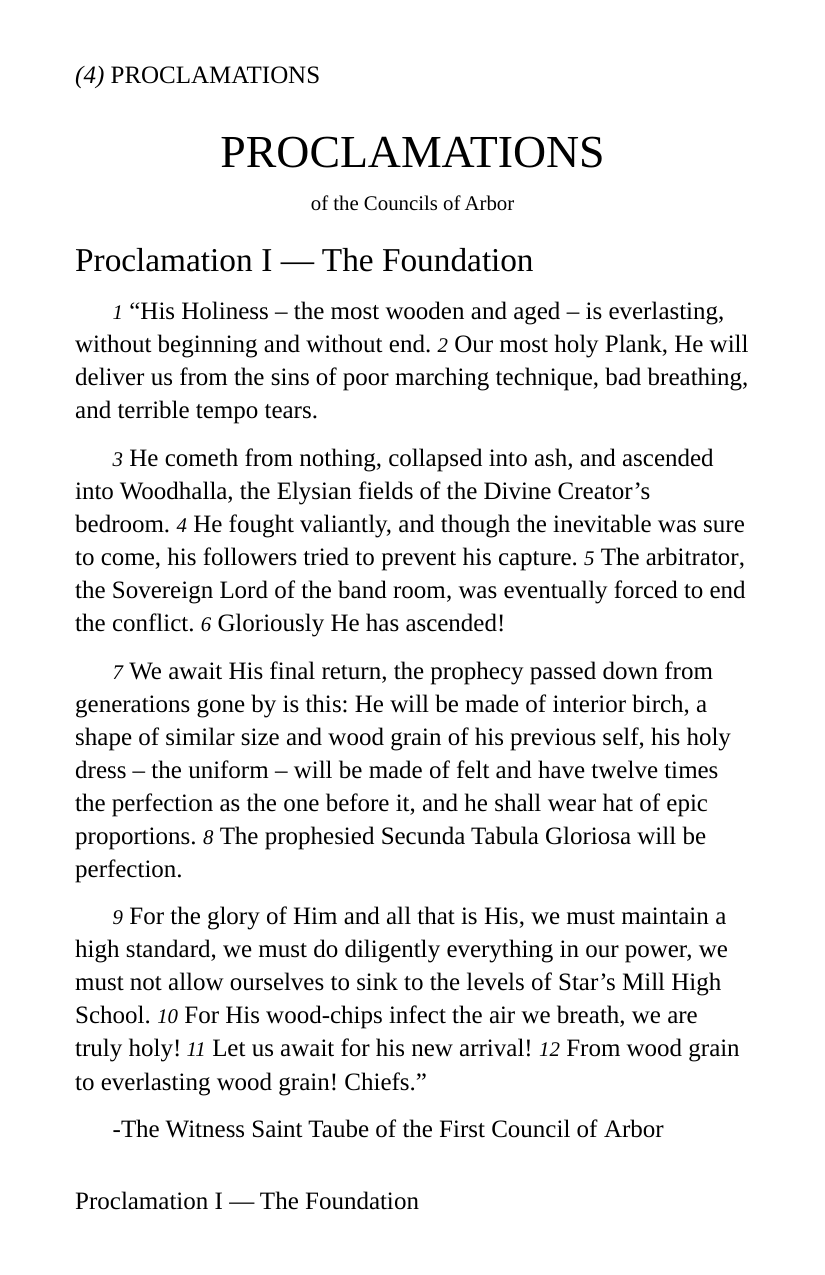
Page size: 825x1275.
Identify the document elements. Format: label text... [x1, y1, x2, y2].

text of the Councils of Arbor [133, 191, 691, 215]
subtitle PROCLAMATIONS [75, 125, 750, 177]
text 3 He cometh from nothing, collapsed into ash, and ascended into Woodhalla, the Elysian fields of the Divine Creator’s bedroom. 4 He fought valiantly, and though the inevitable was sure to come, his followers tried to prevent his capture. 5 The arbitrator, the Sovereign Lord of the band room, was eventually forced to end the conflict. 6 Gloriously He has ascended! [75, 443, 750, 637]
subtitle Proclamation I — The Foundation [75, 240, 750, 278]
text 1 “His Holiness – the most wooden and aged – is everlasting, without beginning and without end. 2 Our most holy Plank, He will deliver us from the sins of poor marching technique, bad breathing, and terrible tempo tears. [75, 296, 750, 424]
text 9 For the glory of Him and all that is His, we must maintain a high standard, we must do diligently everything in our power, we must not allow ourselves to sink to the levels of Star’s Mill High School. 10 For His wood-chips infect the air we breath, we are truly holy! 11 Let us await for his new arrival! 12 From wood grain to everlasting wood grain! Chiefs.” [75, 901, 750, 1095]
text -The Witness Saint Taube of the First Council of Arbor [75, 1114, 750, 1143]
text 7 We await His final return, the prophecy passed down from generations gone by is this: He will be made of interior birch, a shape of similar size and wood grain of his previous self, his holy dress – the uniform – will be made of felt and have twelve times the perfection as the one before it, and he shall wear hat of epic proportions. 8 The prophesied Secunda Tabula Gloriosa will be perfection. [75, 656, 750, 883]
